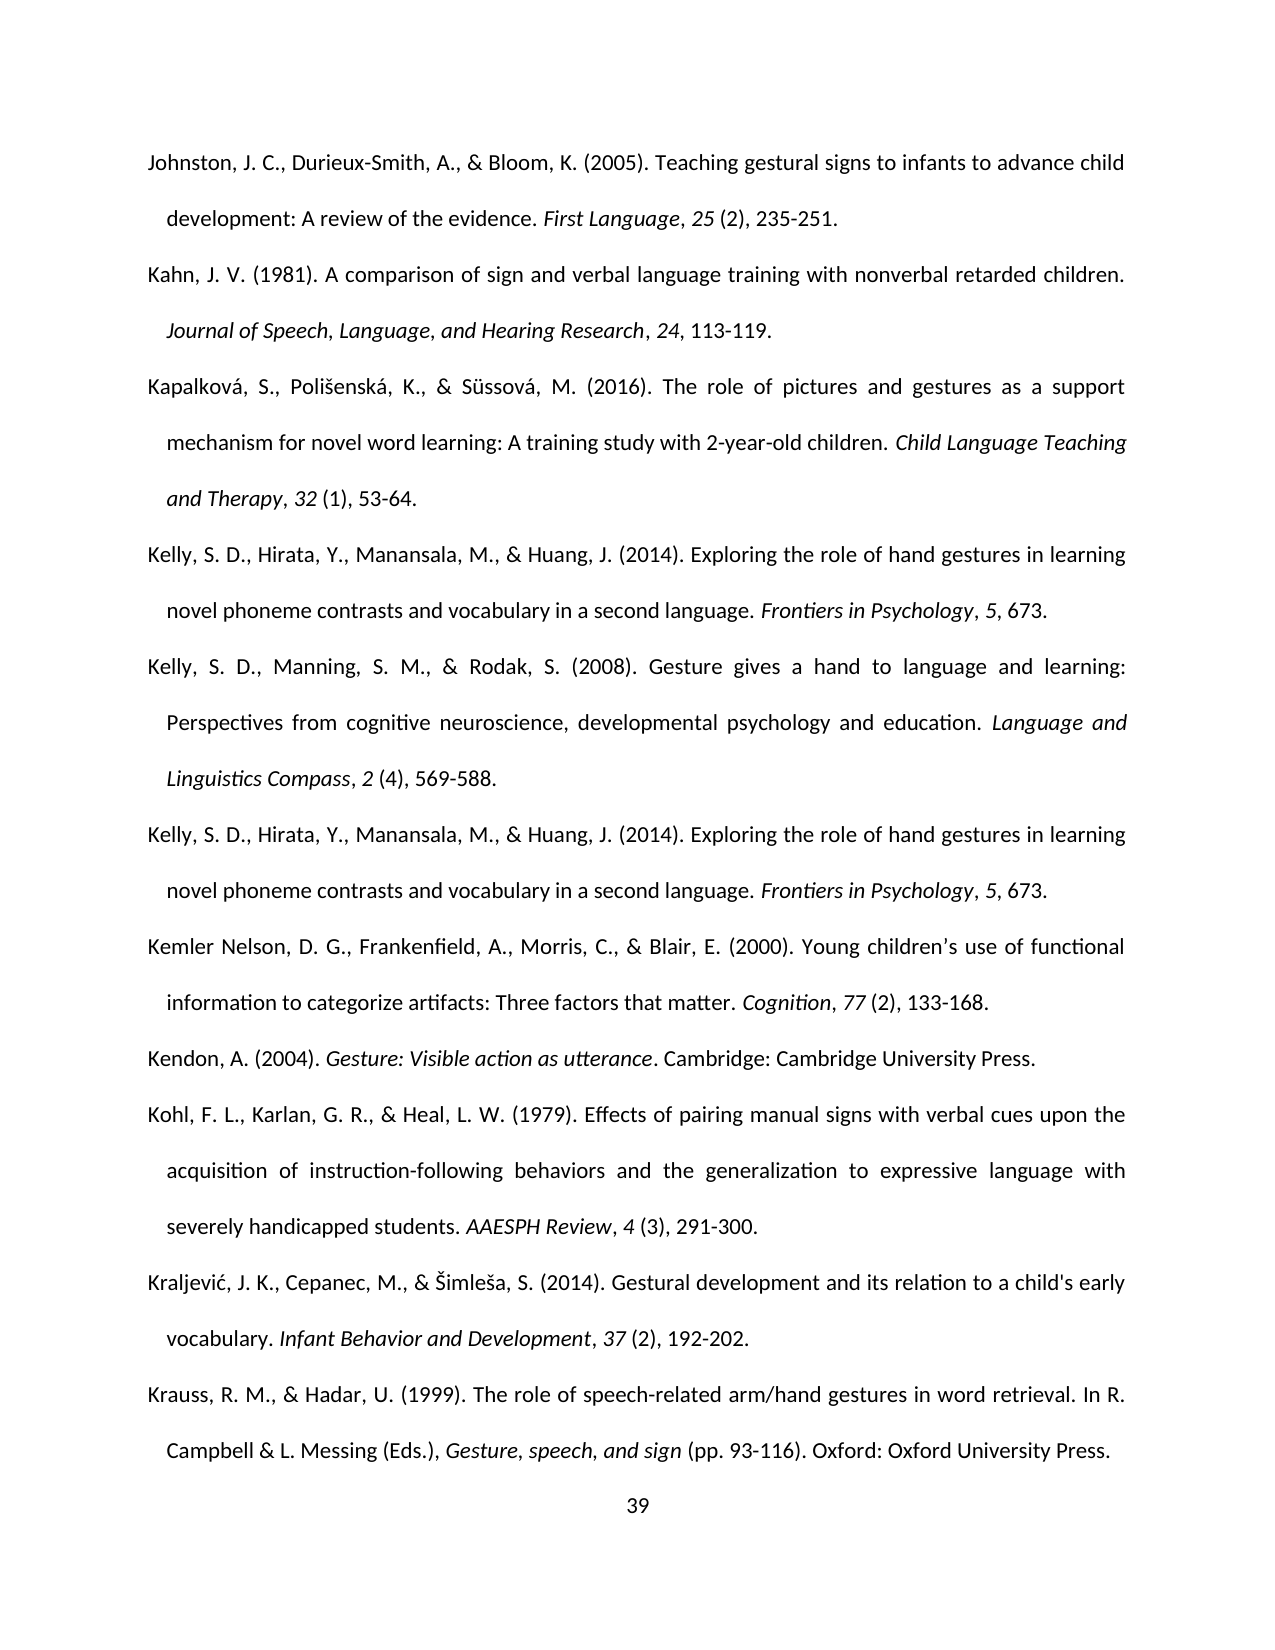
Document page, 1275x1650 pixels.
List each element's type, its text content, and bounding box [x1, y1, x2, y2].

text Kemler Nelson, D. G., Frankenfield, A., Morris, C., & Blair, E. (2000). Young children’s use of functional information to categorize artifacts: Three factors that matter. Cognition, 77 (2), 133-168. [148, 932, 1127, 1016]
text Kelly, S. D., Hirata, Y., Manansala, M., & Huang, J. (2014). Exploring the role of hand gestures in learning novel phoneme contrasts and vocabulary in a second language. Frontiers in Psychology, 5, 673. [148, 540, 1127, 624]
text Kraljević, J. K., Cepanec, M., & Šimleša, S. (2014). Gestural development and its relation to a child's early vocabulary. Infant Behavior and Development, 37 (2), 192-202. [148, 1268, 1127, 1352]
text Kelly, S. D., Manning, S. M., & Rodak, S. (2008). Gesture gives a hand to language and learning: Perspectives from cognitive neuroscience, developmental psychology and education. Language and Linguistics Compass, 2 (4), 569-588. [148, 652, 1127, 792]
text Kapalková, S., Polišenská, K., & Süssová, M. (2016). The role of pictures and gestures as a support mechanism for novel word learning: A training study with 2-year-old children. Child Language Teaching and Therapy, 32 (1), 53-64. [148, 372, 1127, 512]
text Johnston, J. C., Durieux-Smith, A., & Bloom, K. (2005). Teaching gestural signs to infants to advance child development: A review of the evidence. First Language, 25 (2), 235-251. [148, 148, 1127, 232]
text Kohl, F. L., Karlan, G. R., & Heal, L. W. (1979). Effects of pairing manual signs with verbal cues upon the acquisition of instruction-following behaviors and the generalization to expressive language with severely handicapped students. AAESPH Review, 4 (3), 291-300. [148, 1100, 1127, 1240]
text Kelly, S. D., Hirata, Y., Manansala, M., & Huang, J. (2014). Exploring the role of hand gestures in learning novel phoneme contrasts and vocabulary in a second language. Frontiers in Psychology, 5, 673. [148, 820, 1127, 904]
text Kahn, J. V. (1981). A comparison of sign and verbal language training with nonverbal retarded children. Journal of Speech, Language, and Hearing Research, 24, 113-119. [148, 260, 1127, 344]
text Kendon, A. (2004). Gesture: Visible action as utterance. Cambridge: Cambridge University Press. [148, 1044, 1127, 1072]
text Krauss, R. M., & Hadar, U. (1999). The role of speech-related arm/hand gestures in word retrieval. In R. Campbell & L. Messing (Eds.), Gesture, speech, and sign (pp. 93-116). Oxford: Oxford University Press. [148, 1381, 1127, 1464]
